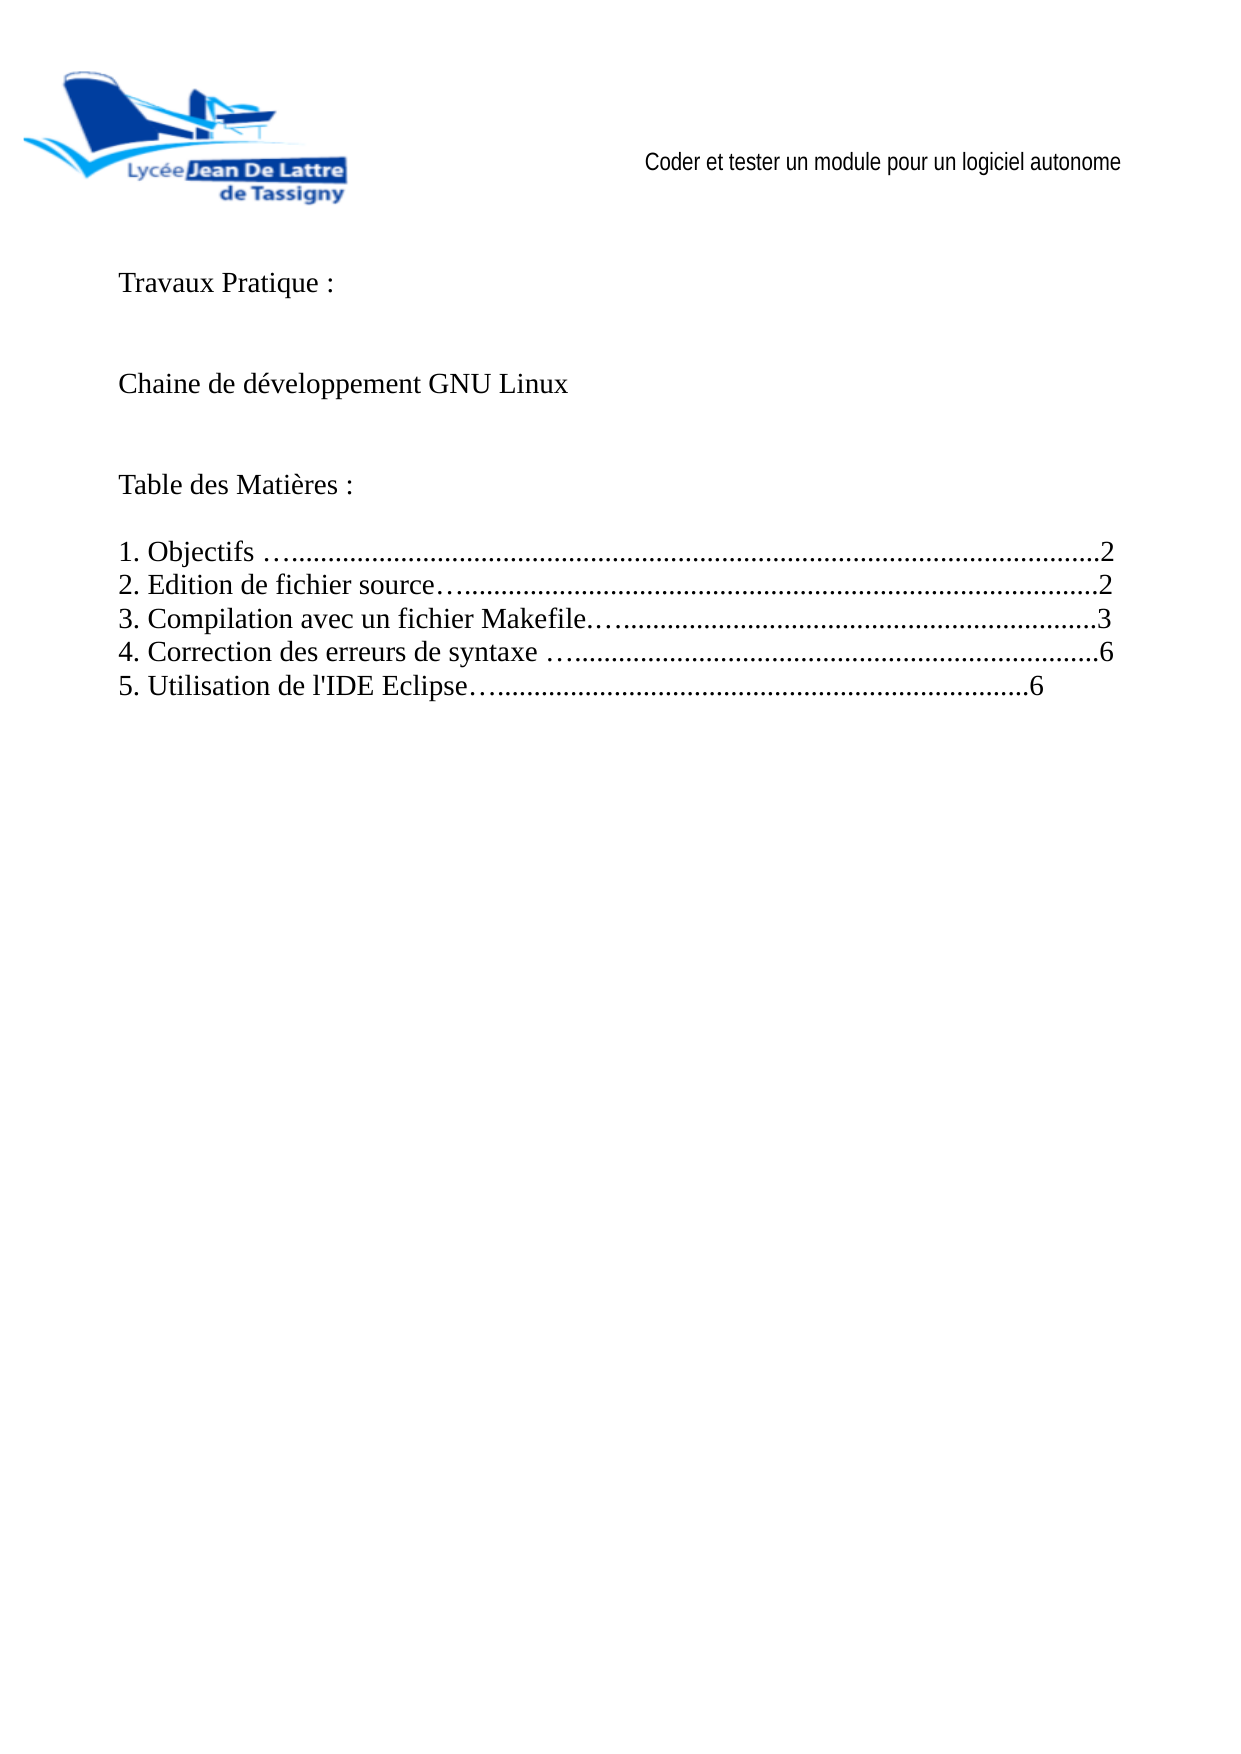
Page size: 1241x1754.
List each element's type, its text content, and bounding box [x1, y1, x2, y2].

text 3. Compilation avec un fichier Makefile.….................................................................3 [118, 601, 1122, 634]
text Table des Matières : [118, 467, 1122, 500]
text 2. Edition de fichier source….......................................................................................2 [118, 567, 1122, 601]
text Chaine de développement GNU Linux [118, 366, 1122, 400]
text Travaux Pratique : [118, 266, 1122, 299]
text 4. Correction des erreurs de syntaxe …........................................................................6 [118, 634, 1122, 668]
text 1. Objectifs …...............................................................................................................2 [118, 534, 1122, 567]
picture [23, 69, 349, 208]
text 5. Utilisation de l'IDE Eclipse….........................................................................6 [118, 668, 1122, 702]
